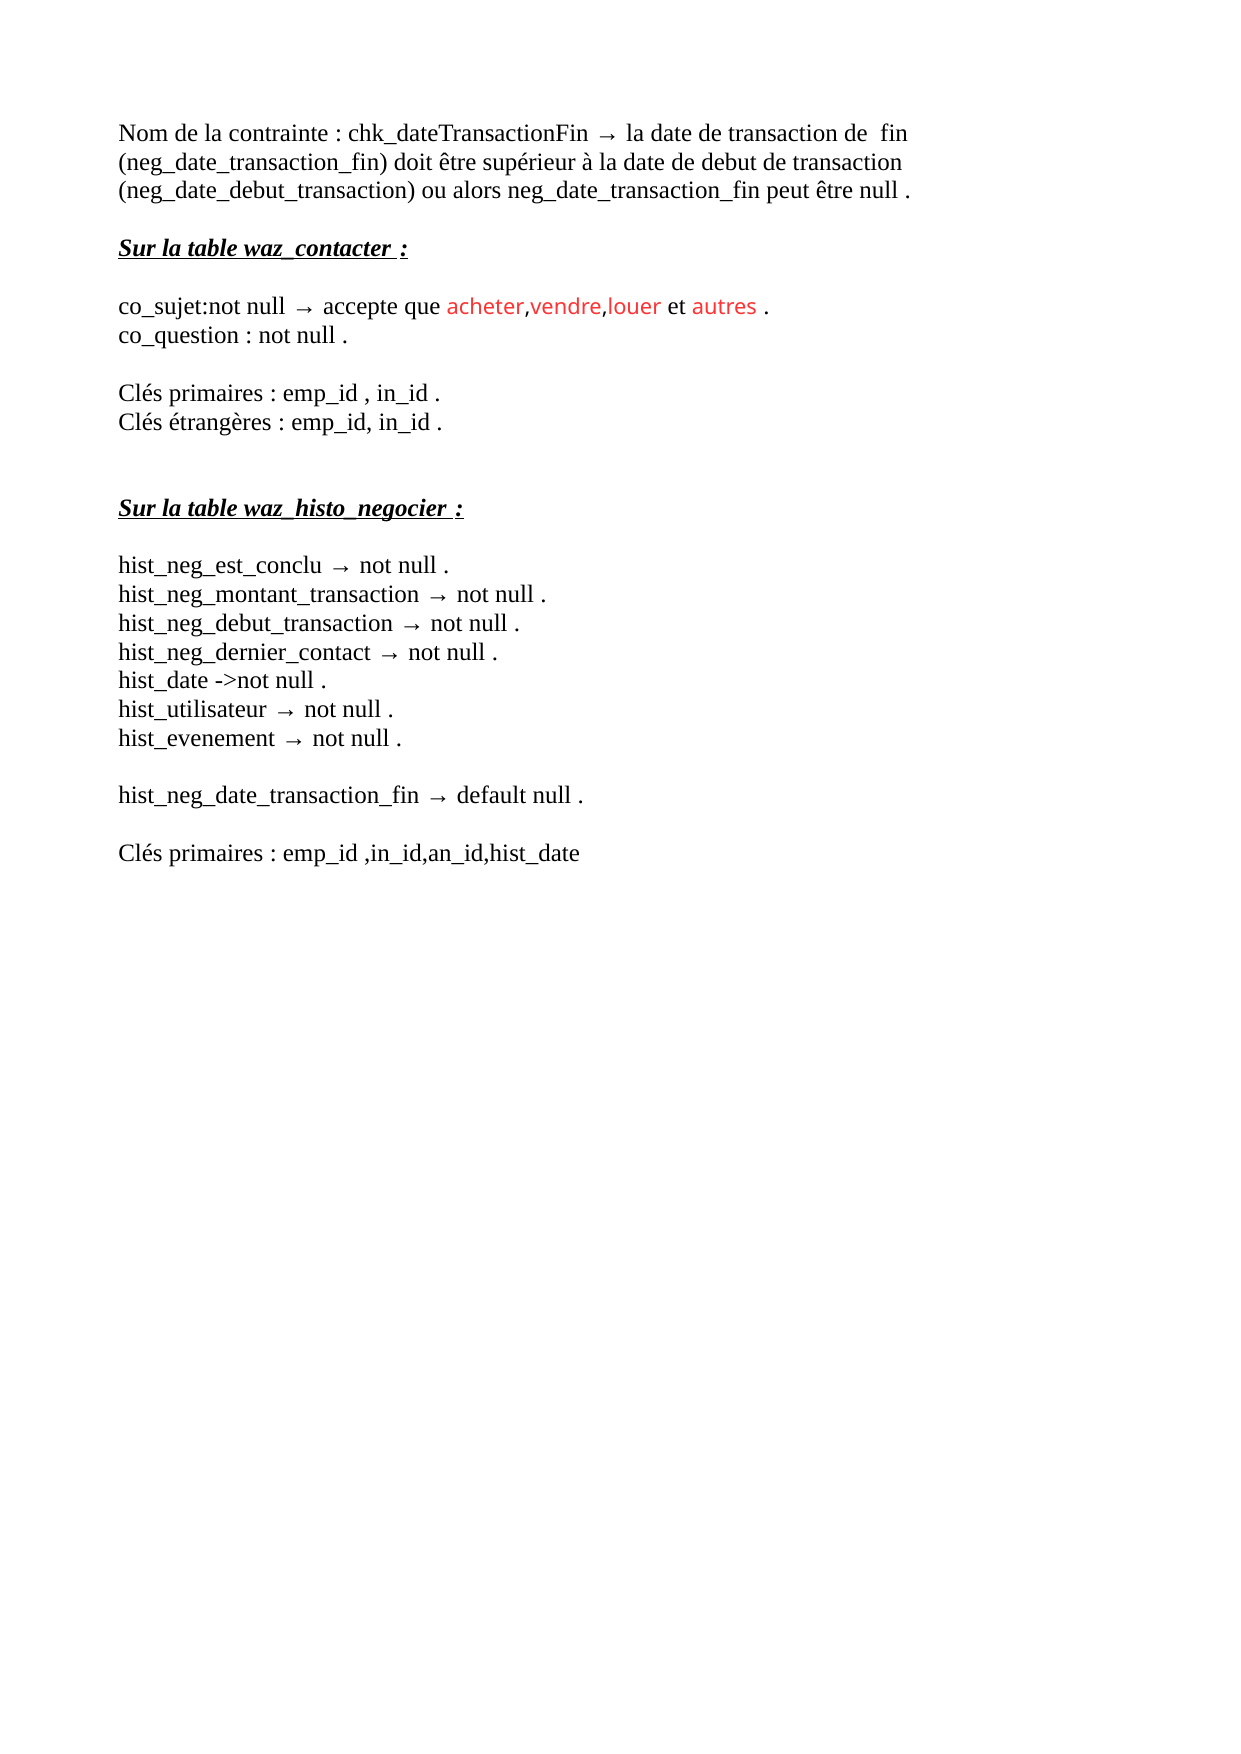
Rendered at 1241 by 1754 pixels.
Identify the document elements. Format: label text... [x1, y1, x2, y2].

text hist_neg_est_conclu → not null . [118, 550, 1122, 579]
text Clés étrangères : emp_id, in_id . [118, 407, 1122, 435]
text Sur la table waz_contacter : [118, 233, 1122, 262]
text hist_neg_date_transaction_fin → default null . [118, 780, 1122, 809]
text co_question : not null . [118, 320, 1122, 349]
text Nom de la contrainte : chk_dateTransactionFin → la date de transaction de fin (neg_date_transaction_fin) doit être supérieur à la date de debut de transaction (neg_date_debut_transaction) ou alors neg_date_transaction_fin peut être null . [118, 118, 1122, 204]
text Sur la table waz_histo_negocier : [118, 493, 1122, 522]
text hist_evenement → not null . [118, 723, 1122, 752]
text Clés primaires : emp_id , in_id . [118, 378, 1122, 407]
text hist_neg_montant_transaction → not null . [118, 579, 1122, 608]
text Clés primaires : emp_id ,in_id,an_id,hist_date [118, 838, 1122, 867]
text hist_neg_debut_transaction → not null . [118, 608, 1122, 637]
text co_sujet:not null → accepte que acheter,vendre,louer et autres . [118, 291, 1122, 320]
text hist_date ->not null . [118, 665, 1122, 694]
text hist_neg_dernier_contact → not null . [118, 637, 1122, 665]
text hist_utilisateur → not null . [118, 694, 1122, 723]
